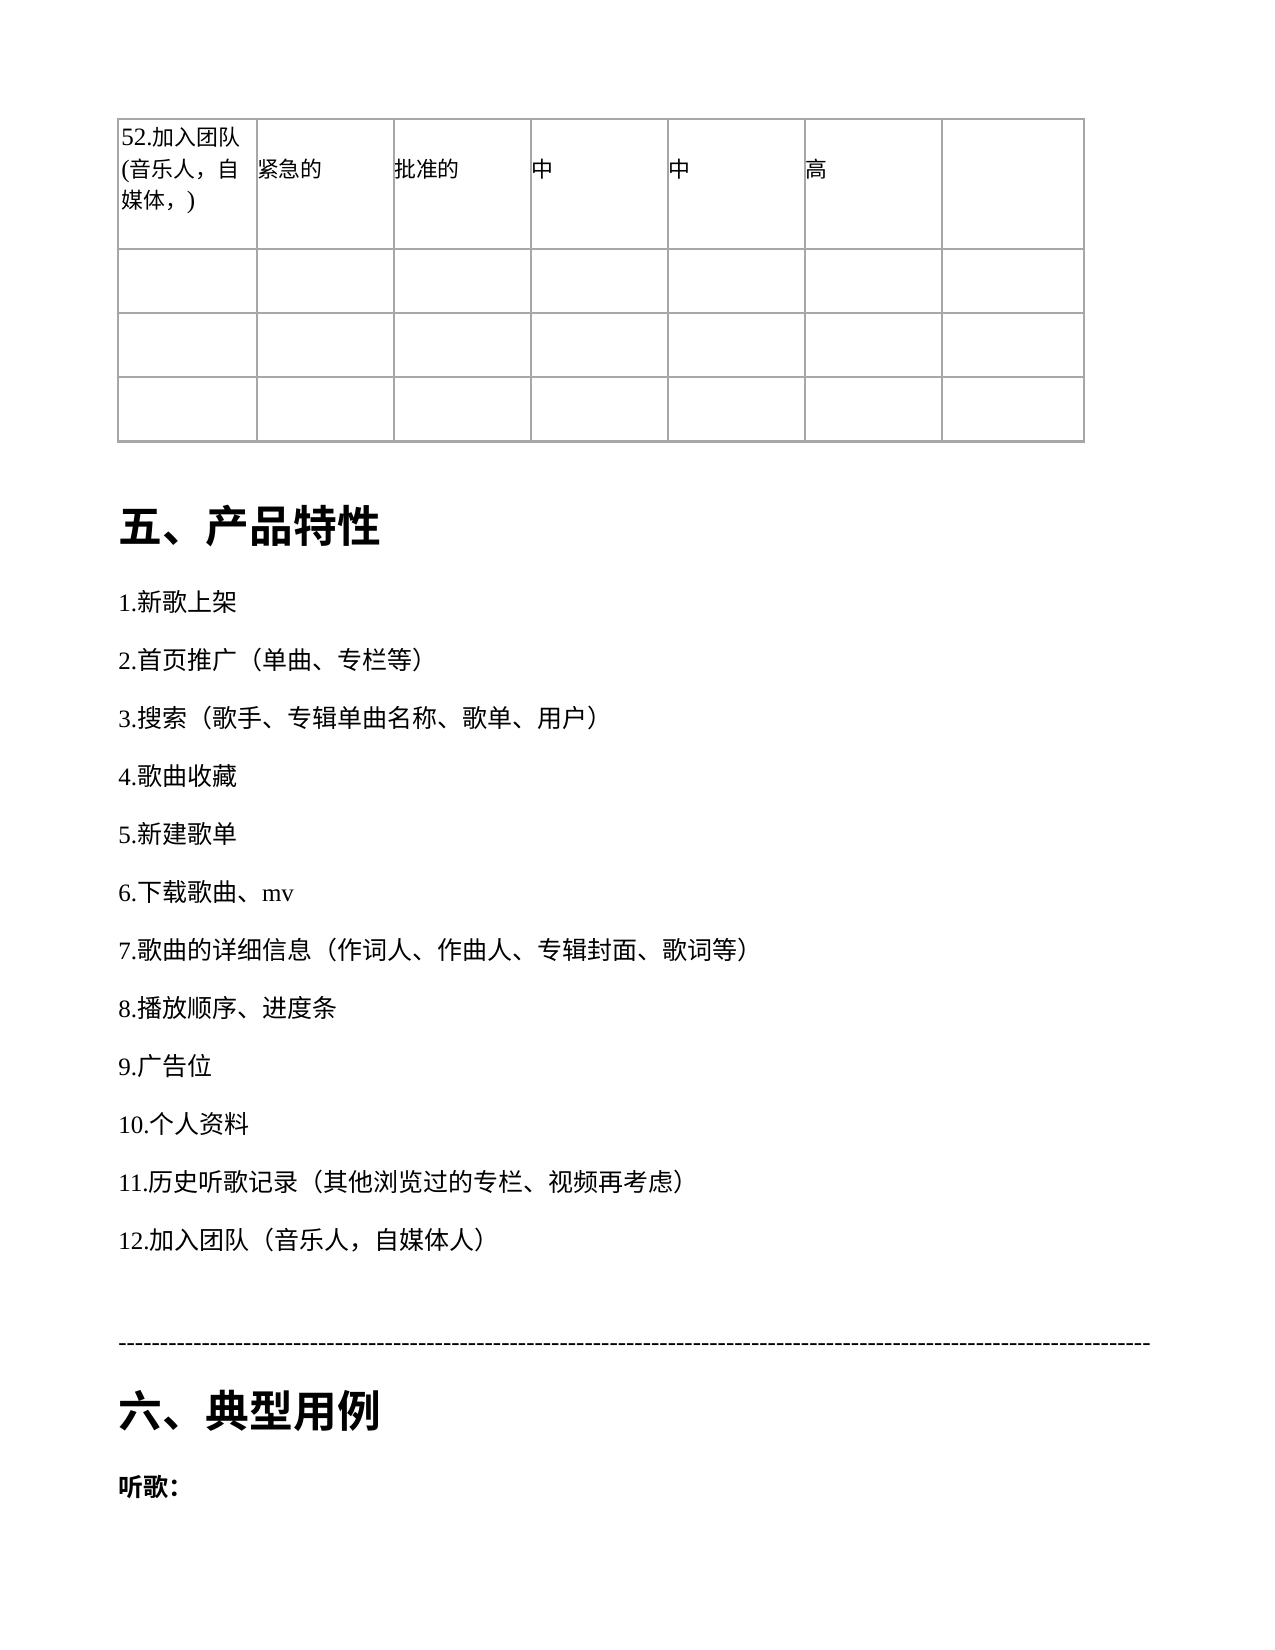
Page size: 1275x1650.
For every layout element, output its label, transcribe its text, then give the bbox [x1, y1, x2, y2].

text 1.新歌上架 [118, 582, 1157, 618]
text 5.新建歌单 [118, 814, 1157, 850]
table_cell 紧急的 [258, 120, 393, 248]
table_cell [669, 250, 804, 312]
table_cell [395, 314, 530, 376]
table_cell [943, 378, 1083, 440]
table_cell [532, 378, 667, 440]
table_cell [119, 250, 256, 312]
text 6.下载歌曲、mv [118, 872, 1157, 908]
text 听歌： [118, 1467, 1157, 1503]
table_cell [258, 378, 393, 440]
table_cell [669, 378, 804, 440]
table_cell 中 [532, 120, 667, 248]
table_cell [258, 250, 393, 312]
table_cell [532, 250, 667, 312]
text 8.播放顺序、进度条 [118, 988, 1157, 1024]
text 11.历史听歌记录（其他浏览过的专栏、视频再考虑） [118, 1162, 1157, 1198]
text 9.广告位 [118, 1046, 1157, 1082]
table_cell [395, 250, 530, 312]
table_cell [943, 250, 1083, 312]
text 五、产品特性 [118, 492, 1157, 555]
text 4.歌曲收藏 [118, 756, 1157, 792]
table_cell [119, 314, 256, 376]
table_cell 高 [806, 120, 941, 248]
table_cell [806, 250, 941, 312]
table_cell [806, 378, 941, 440]
text ---------------------------------------------------------------------------------------------------------------------------- [118, 1327, 1157, 1356]
table_cell [806, 314, 941, 376]
text 12.加入团队（音乐人，自媒体人） [118, 1220, 1157, 1257]
text 10.个人资料 [118, 1104, 1157, 1141]
text 2.首页推广（单曲、专栏等） [118, 640, 1157, 676]
table_cell 批准的 [395, 120, 530, 248]
table_cell [669, 314, 804, 376]
table_cell 52.加入团队(音乐人，自媒体，) [119, 120, 256, 248]
table_cell [119, 378, 256, 440]
table_cell [943, 120, 1083, 248]
text 六、典型用例 [118, 1376, 1157, 1440]
text 7.歌曲的详细信息（作词人、作曲人、专辑封面、歌词等） [118, 930, 1157, 966]
table_cell [943, 314, 1083, 376]
text 3.搜索（歌手、专辑单曲名称、歌单、用户） [118, 698, 1157, 734]
table_cell [395, 378, 530, 440]
table_cell 中 [669, 120, 804, 248]
table_cell [532, 314, 667, 376]
table_cell [258, 314, 393, 376]
